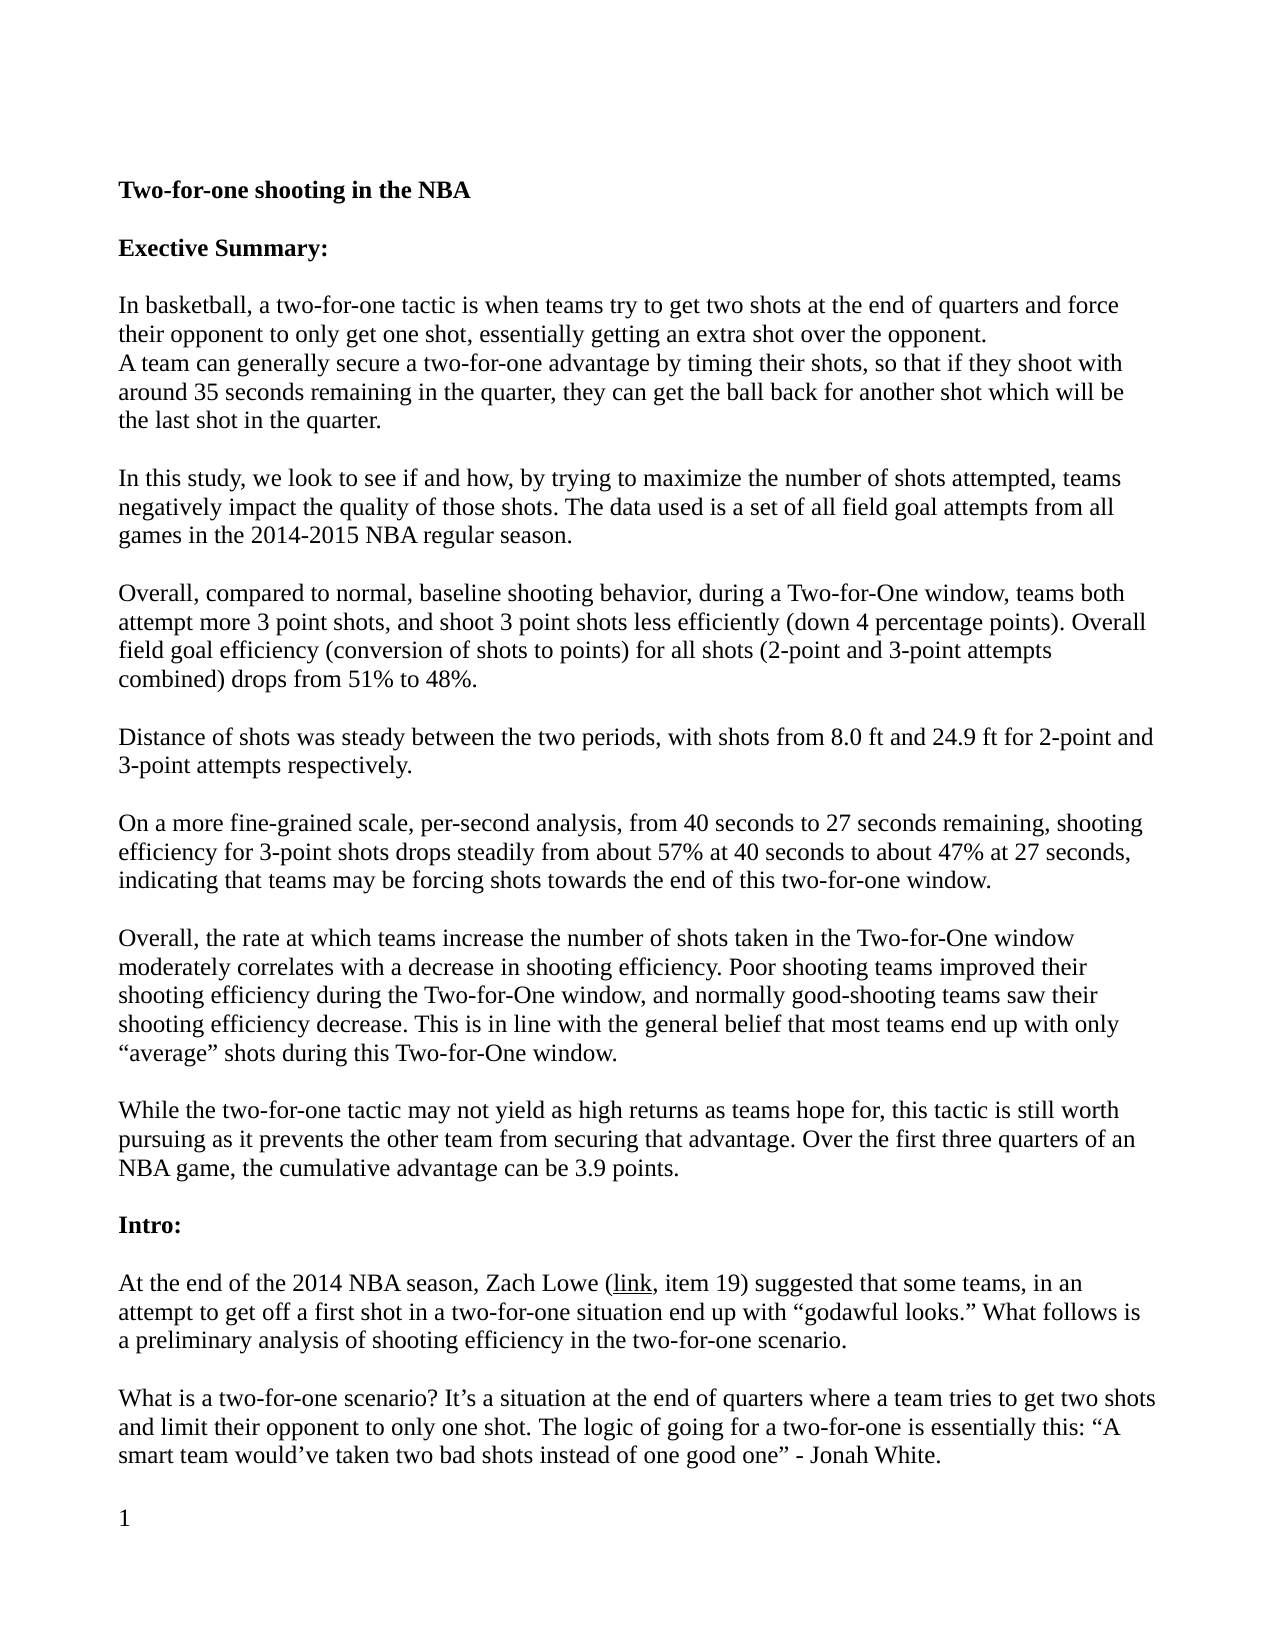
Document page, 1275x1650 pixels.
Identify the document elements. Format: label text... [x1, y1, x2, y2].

text Overall, compared to normal, baseline shooting behavior, during a Two-for-One window, teams both attempt more 3 point shots, and shoot 3 point shots less efficiently (down 4 percentage points). Overall field goal efficiency (conversion of shots to points) for all shots (2-point and 3-point attempts combined) drops from 51% to 48%. [118, 578, 1157, 693]
text While the two-for-one tactic may not yield as high returns as teams hope for, this tactic is still worth pursuing as it prevents the other team from securing that advantage. Over the first three quarters of an NBA game, the cumulative advantage can be 3.9 points. [118, 1096, 1157, 1182]
text On a more fine-grained scale, per-second analysis, from 40 seconds to 27 seconds remaining, shooting efficiency for 3-point shots drops steadily from about 57% at 40 seconds to about 47% at 27 seconds, indicating that teams may be forcing shots towards the end of this two-for-one window. [118, 808, 1157, 894]
text Two-for-one shooting in the NBA [118, 176, 1157, 204]
text In this study, we look to see if and how, by trying to maximize the number of shots attempted, teams negatively impact the quality of those shots. The data used is a set of all field goal attempts from all games in the 2014-2015 NBA regular season. [118, 463, 1157, 549]
text Overall, the rate at which teams increase the number of shots taken in the Two-for-One window moderately correlates with a decrease in shooting efficiency. Poor shooting teams improved their shooting efficiency during the Two-for-One window, and normally good-shooting teams saw their shooting efficiency decrease. This is in line with the general belief that most teams end up with only “average” shots during this Two-for-One window. [118, 923, 1157, 1067]
text At the end of the 2014 NBA season, Zach Lowe (link, item 19) suggested that some teams, in an attempt to get off a first shot in a two-for-one situation end up with “godawful looks.” What follows is a preliminary analysis of shooting efficiency in the two-for-one scenario. [118, 1268, 1157, 1354]
text In basketball, a two-for-one tactic is when teams try to get two shots at the end of quarters and force their opponent to only get one shot, essentially getting an extra shot over the opponent. [118, 291, 1157, 348]
text A team can generally secure a two-for-one advantage by timing their shots, so that if they shoot with around 35 seconds remaining in the quarter, they can get the ball back for another shot which will be the last shot in the quarter. [118, 348, 1157, 434]
text Intro: [118, 1211, 1157, 1239]
text Exective Summary: [118, 233, 1157, 262]
text Distance of shots was steady between the two periods, with shots from 8.0 ft and 24.9 ft for 2-point and 3-point attempts respectively. [118, 722, 1157, 779]
text What is a two-for-one scenario? It’s a situation at the end of quarters where a team tries to get two shots and limit their opponent to only one shot. The logic of going for a two-for-one is essentially this: “A smart team would’ve taken two bad shots instead of one good one” - Jonah White. [118, 1383, 1157, 1469]
